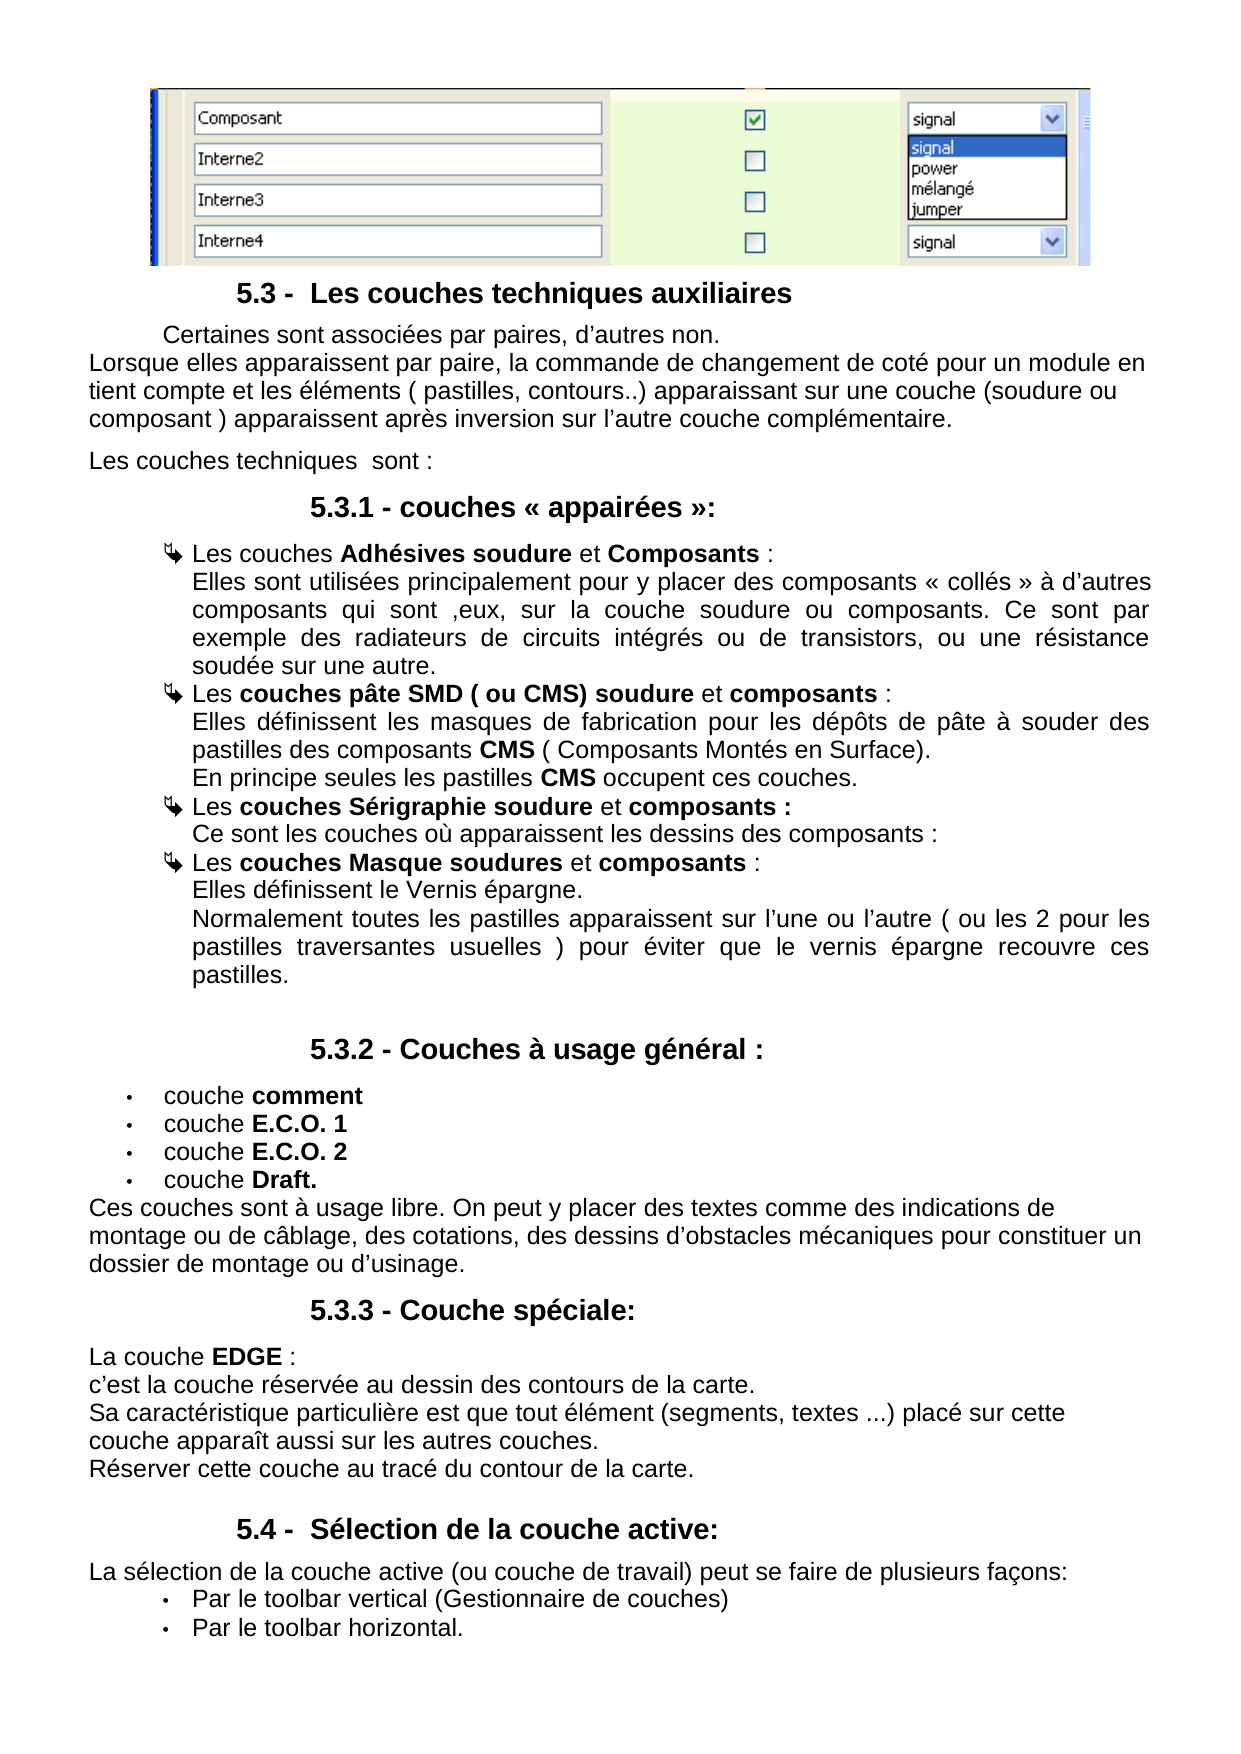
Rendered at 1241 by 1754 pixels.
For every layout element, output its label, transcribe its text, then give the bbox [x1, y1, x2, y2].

text Sa caractéristique particulière est que tout élément (segments, textes ...) placé sur cette couche apparaît aussi sur les autres couches. [88, 1399, 1152, 1455]
subtitle couches « appairées »: [236, 491, 1152, 524]
text Ces couches sont à usage libre. On peut y placer des textes comme des indications de montage ou de câblage, des cotations, des dessins d’obstacles mécaniques pour constituer un dossier de montage ou d’usinage. [88, 1194, 1152, 1278]
list couche E.C.O. 1 [126, 1109, 1152, 1138]
subtitle Les couches techniques auxiliaires [162, 277, 1152, 309]
list Les couches pâte SMD ( ou CMS) soudure et composants : Elles définissent les masques de fabrication pour les dépôts de pâte à souder des pastilles des composants CMS ( Composants Montés en Surface). En principe seules les pastilles CMS occupent ces couches. [162, 680, 1152, 792]
text Certaines sont associées par paires, d’autres non. [162, 321, 1152, 349]
text Lorsque elles apparaissent par paire, la commande de changement de coté pour un module en tient compte et les éléments ( pastilles, contours..) apparaissant sur une couche (soudure ou composant ) apparaissent après inversion sur l’autre couche complémentaire. [88, 349, 1152, 433]
subtitle Couche spéciale: [236, 1294, 1152, 1326]
text Les couches techniques sont : [88, 447, 1152, 475]
list couche comment [126, 1082, 1152, 1109]
list couche E.C.O. 2 [126, 1138, 1152, 1166]
list Les couches Sérigraphie soudure et composants : Ce sont les couches où apparaissent les dessins des composants : [162, 792, 1152, 848]
text La couche EDGE : [88, 1343, 1152, 1371]
text c’est la couche réservée au dessin des contours de la carte. [88, 1371, 1152, 1399]
list Les couches Masque soudures et composants : Elles définissent le Vernis épargne. Normalement toutes les pastilles apparaissent sur l’une ou l’autre ( ou les 2 pour les pastilles traversantes usuelles ) pour éviter que le vernis épargne recouvre ces pastilles. [162, 848, 1152, 988]
list Par le toolbar horizontal. [162, 1613, 1152, 1641]
text Réserver cette couche au tracé du contour de la carte. [88, 1455, 1152, 1483]
list couche Draft. [126, 1166, 1152, 1194]
text La sélection de la couche active (ou couche de travail) peut se faire de plusieurs façons: [88, 1557, 1152, 1585]
subtitle Couches à usage général : [236, 1033, 1152, 1065]
list Les couches Adhésives soudure et Composants : Elles sont utilisées principalement pour y placer des composants « collés » à d’autres composants qui sont ,eux, sur la couche soudure ou composants. Ce sont par exemple des radiateurs de circuits intégrés ou de transistors, ou une résistance soudée sur une autre. [162, 540, 1152, 680]
list Par le toolbar vertical (Gestionnaire de couches) [162, 1585, 1152, 1613]
subtitle Sélection de la couche active: [162, 1513, 1152, 1546]
picture [149, 88, 1091, 266]
